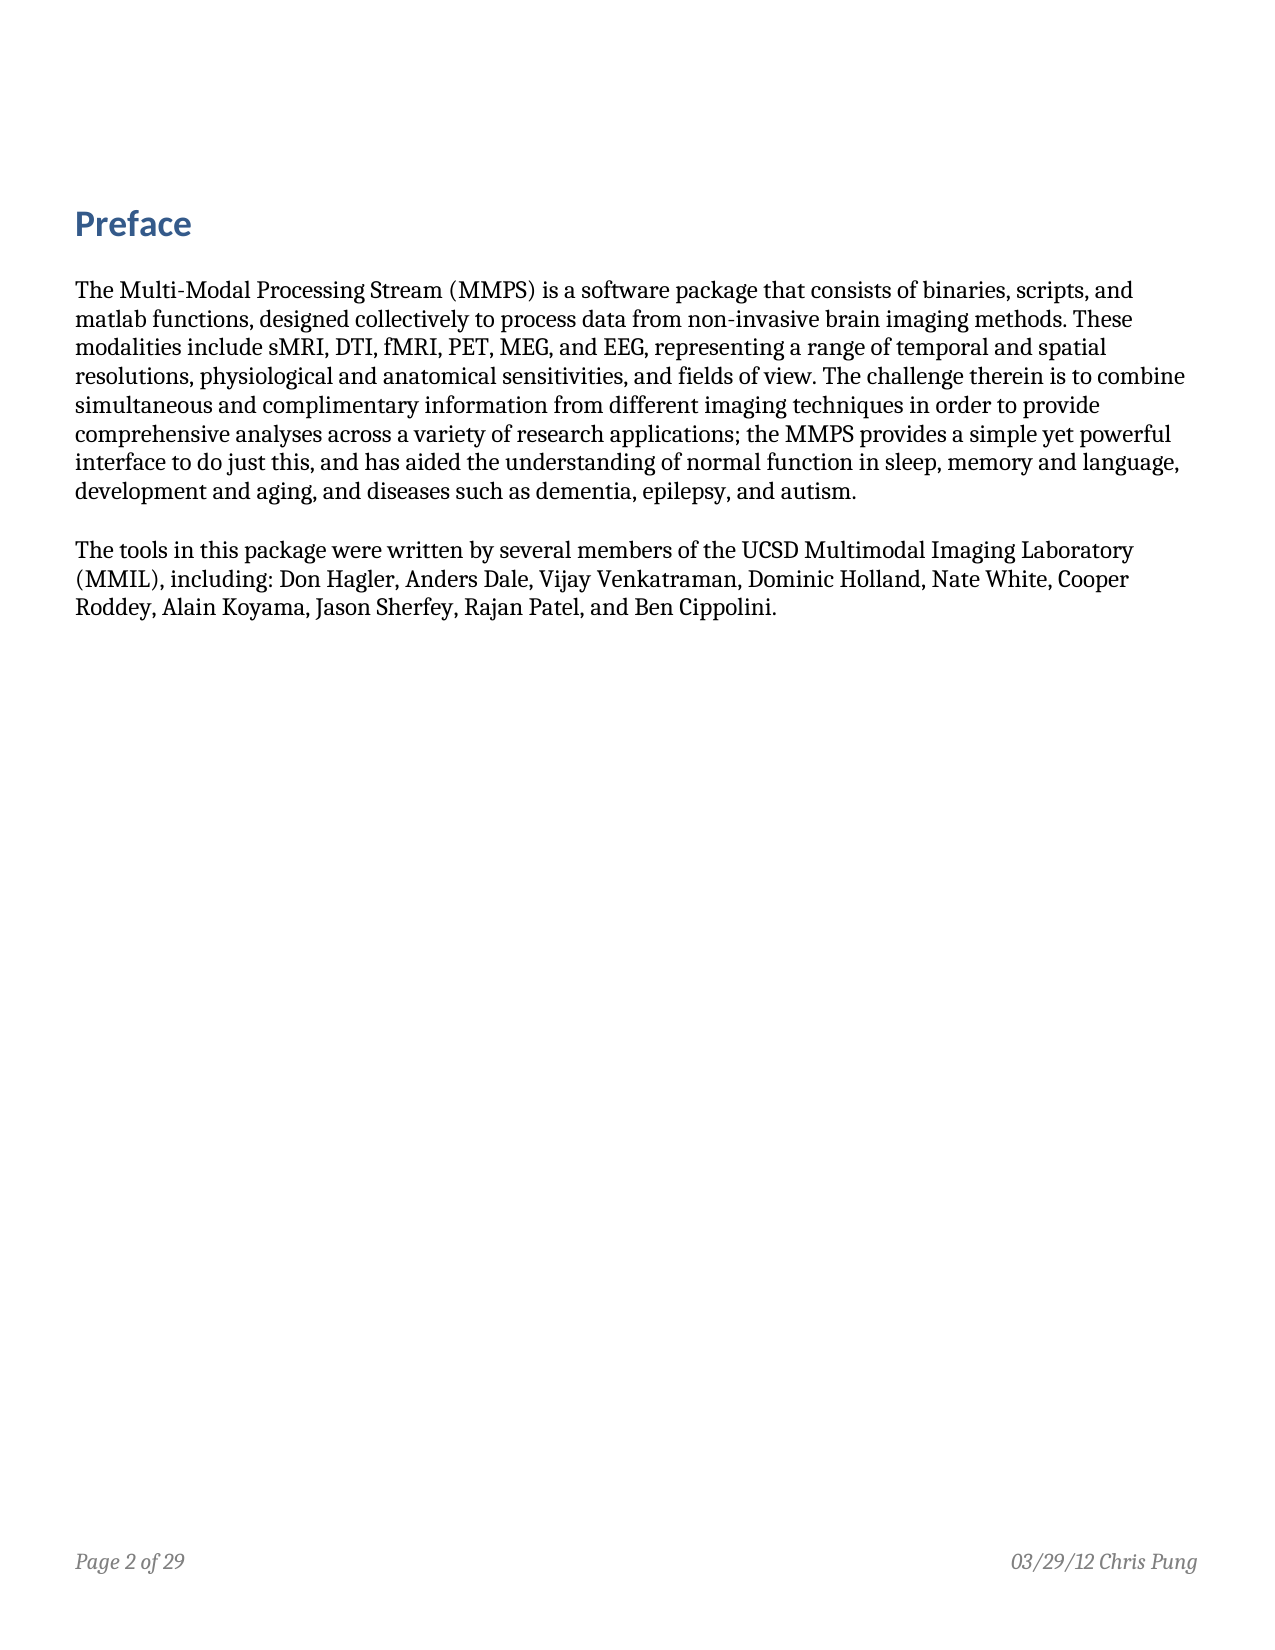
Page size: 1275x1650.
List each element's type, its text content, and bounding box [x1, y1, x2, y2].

text The Multi-Modal Processing Stream (MMPS) is a software package that consists of binaries, scripts, and matlab functions, designed collectively to process data from non-invasive brain imaging methods. These modalities include sMRI, DTI, fMRI, PET, MEG, and EEG, representing a range of temporal and spatial resolutions, physiological and anatomical sensitivities, and fields of view. The challenge therein is to combine simultaneous and complimentary information from different imaging techniques in order to provide comprehensive analyses across a variety of research applications; the MMPS provides a simple yet powerful interface to do just this, and has aided the understanding of normal function in sleep, memory and language, development and aging, and diseases such as dementia, epilepsy, and autism. [75, 276, 1200, 506]
subtitle Preface [75, 200, 1200, 246]
text The tools in this package were written by several members of the UCSD Multimodal Imaging Laboratory (MMIL), including: Don Hagler, Anders Dale, Vijay Venkatraman, Dominic Holland, Nate White, Cooper Roddey, Alain Koyama, Jason Sherfey, Rajan Patel, and Ben Cippolini. [75, 536, 1200, 622]
